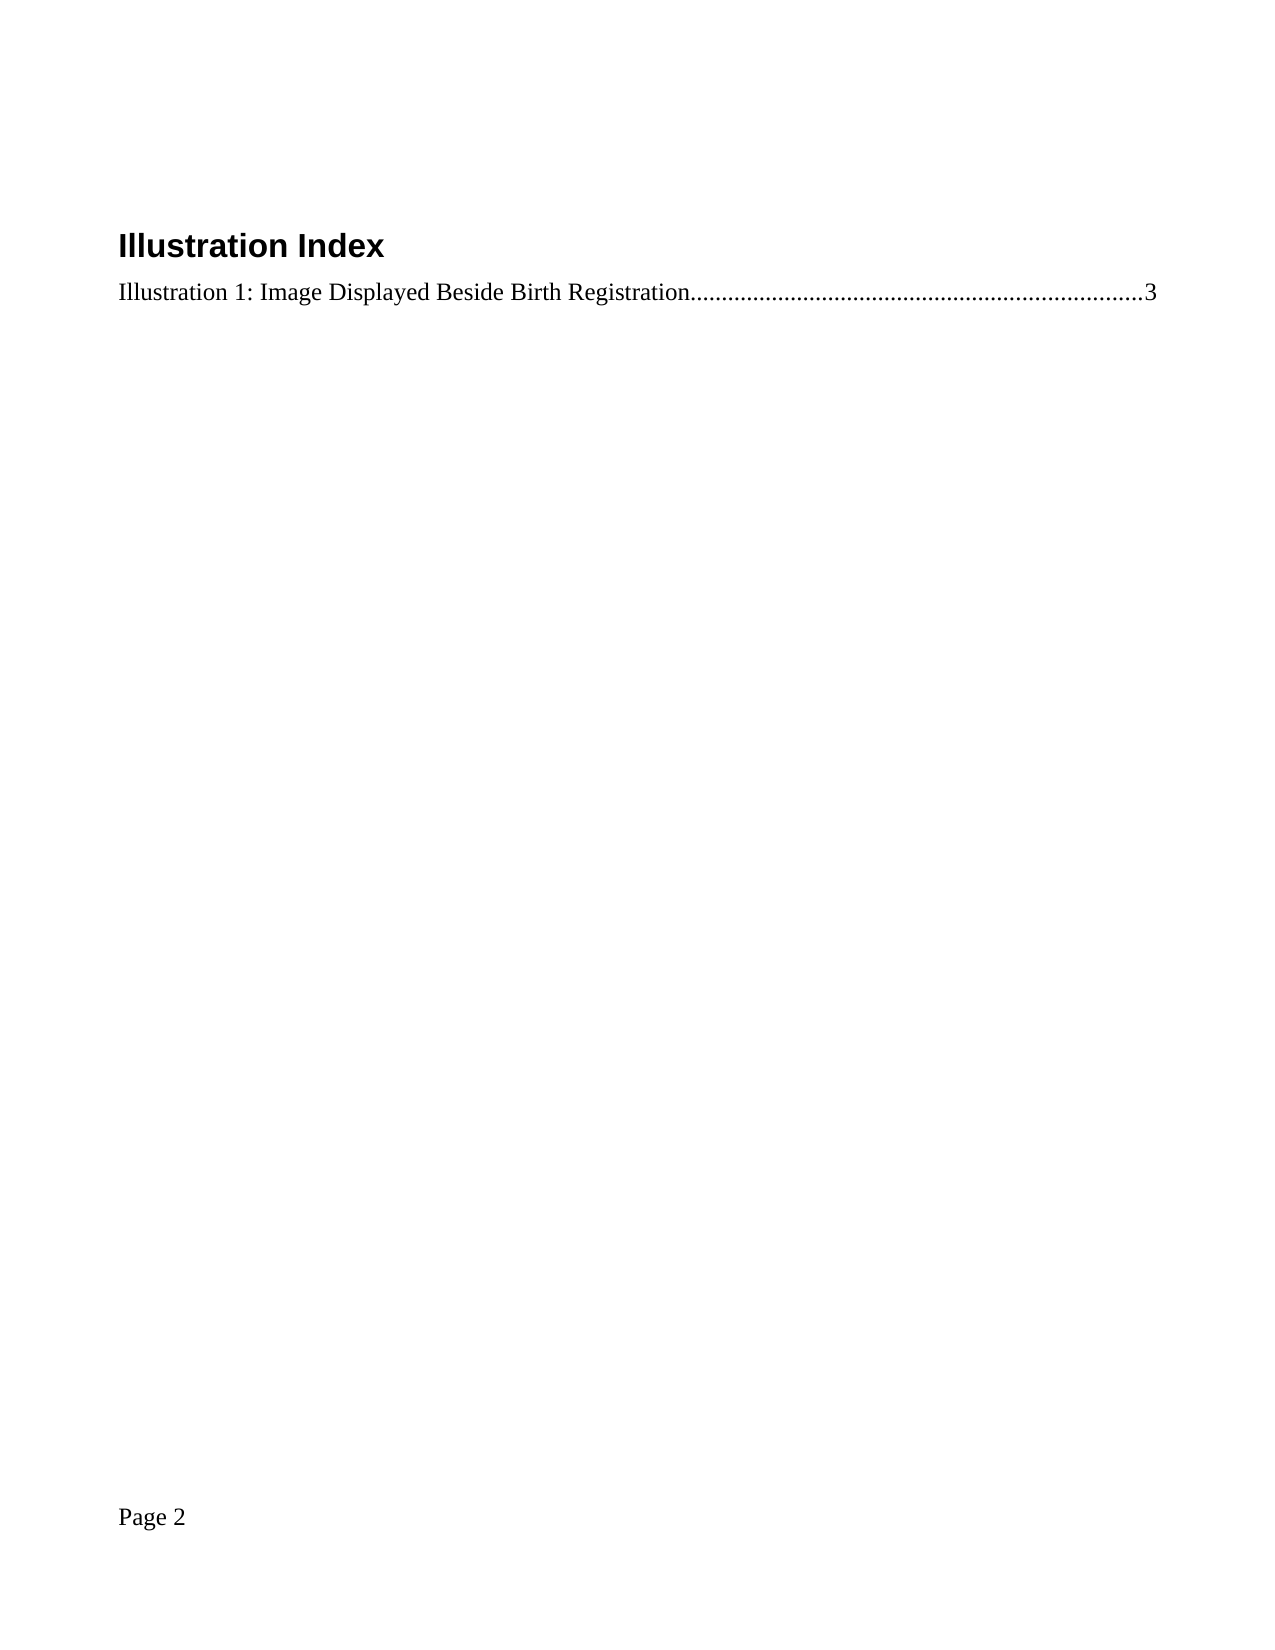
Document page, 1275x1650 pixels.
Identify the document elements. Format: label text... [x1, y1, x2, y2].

text Illustration 1: Image Displayed Beside Birth Registration 3 [118, 277, 1157, 305]
subtitle Illustration Index [118, 226, 1157, 264]
